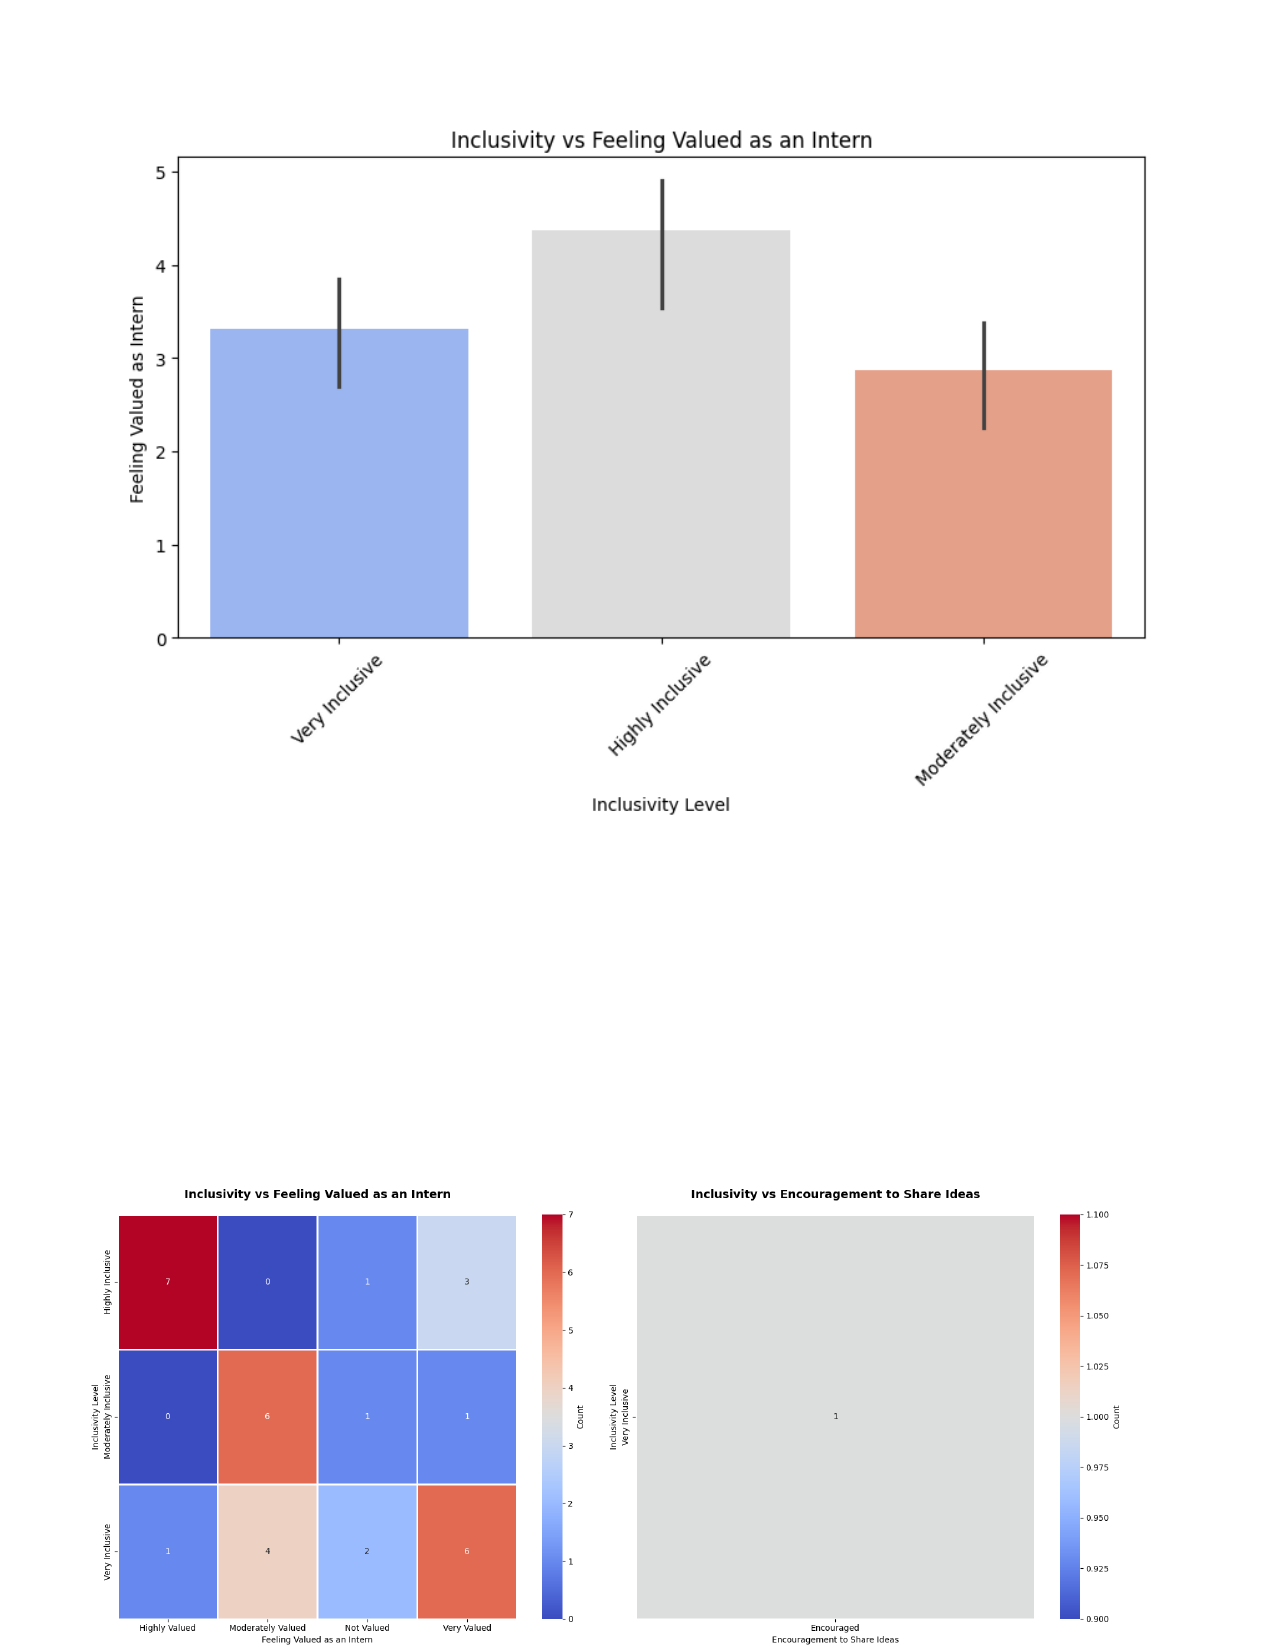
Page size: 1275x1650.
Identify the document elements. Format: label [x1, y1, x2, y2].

picture [86, 1184, 1125, 1650]
picture [118, 118, 1157, 826]
